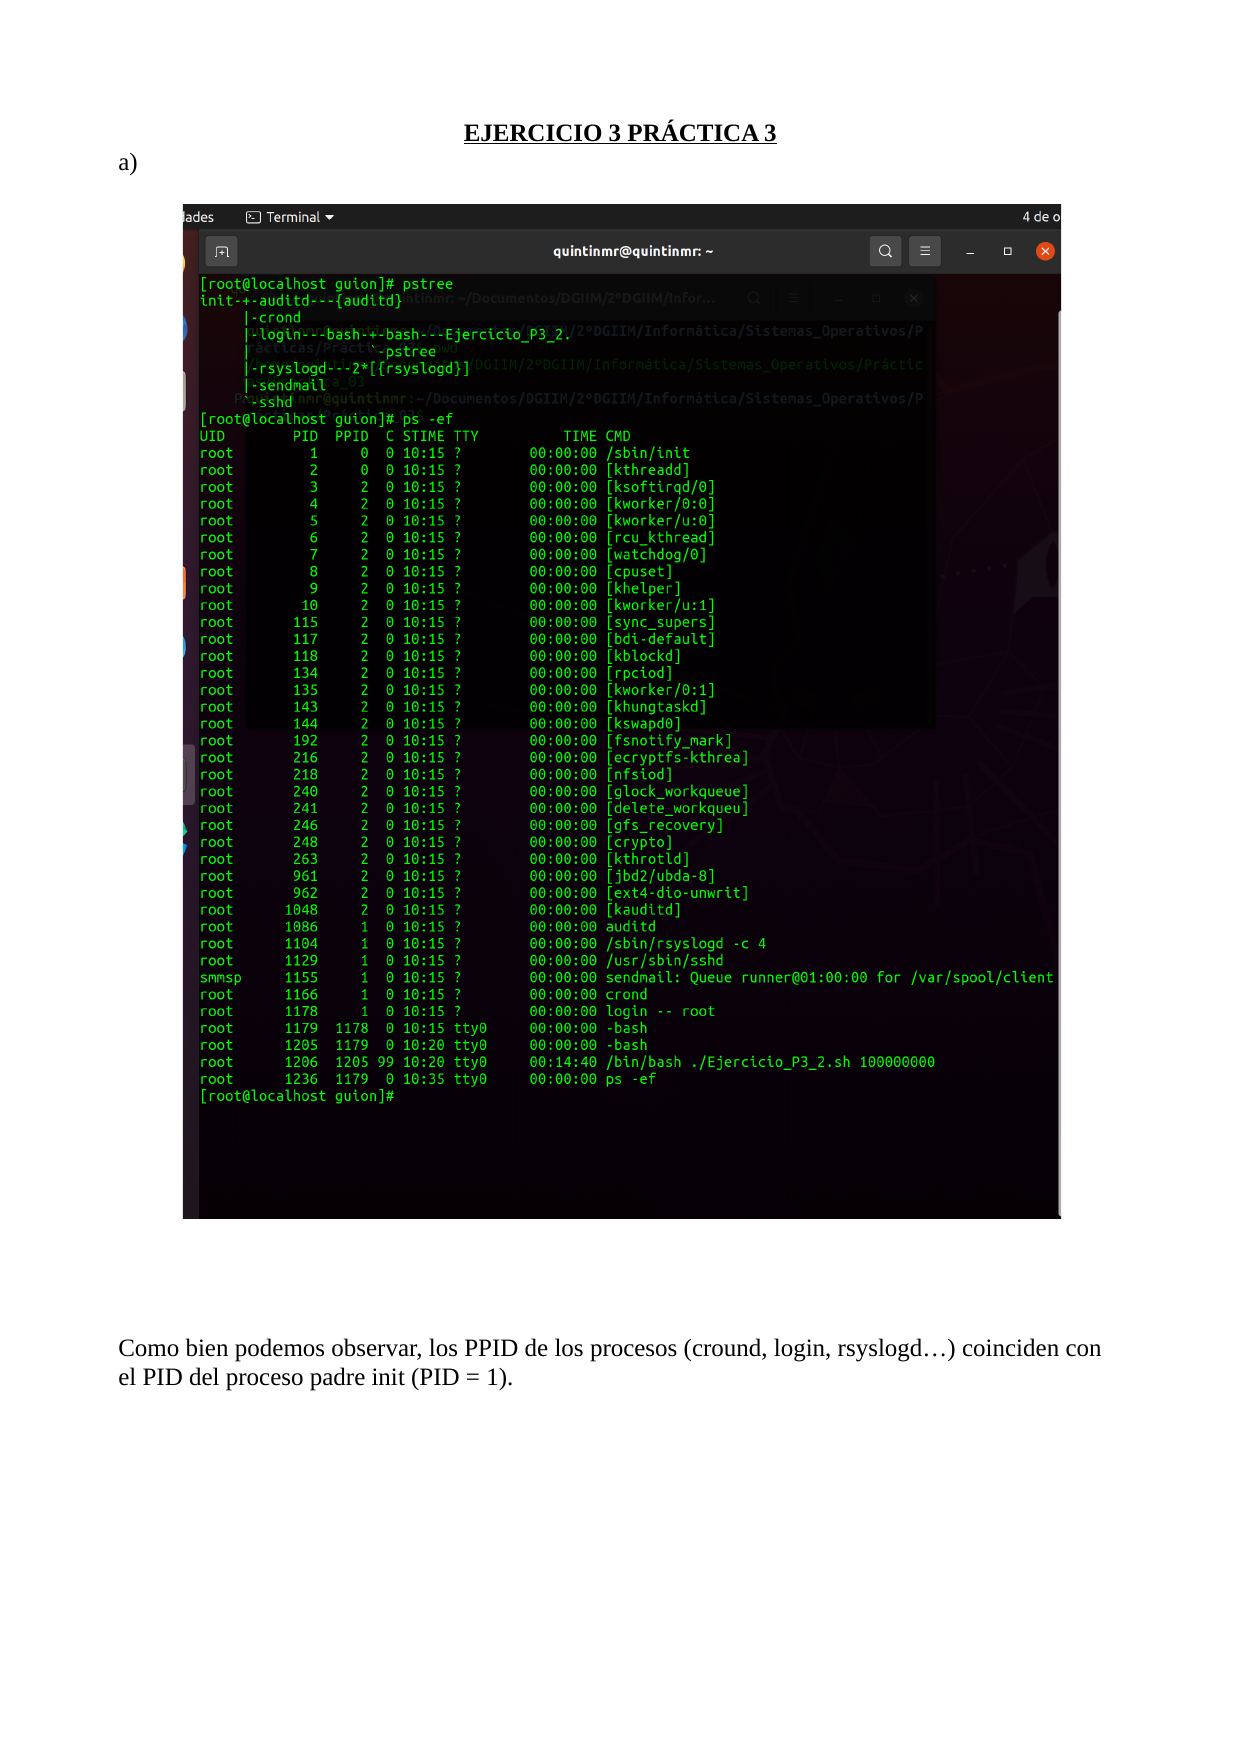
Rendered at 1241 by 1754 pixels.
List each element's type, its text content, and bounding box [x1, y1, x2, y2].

text a) [118, 147, 1122, 176]
picture [182, 204, 249, 1219]
text EJERCICIO 3 PRÁCTICA 3 [118, 118, 1122, 147]
text Como bien podemos observar, los PPID de los procesos (cround, login, rsyslogd…) coinciden con el PID del proceso padre init (PID = 1). [118, 1333, 1122, 1391]
